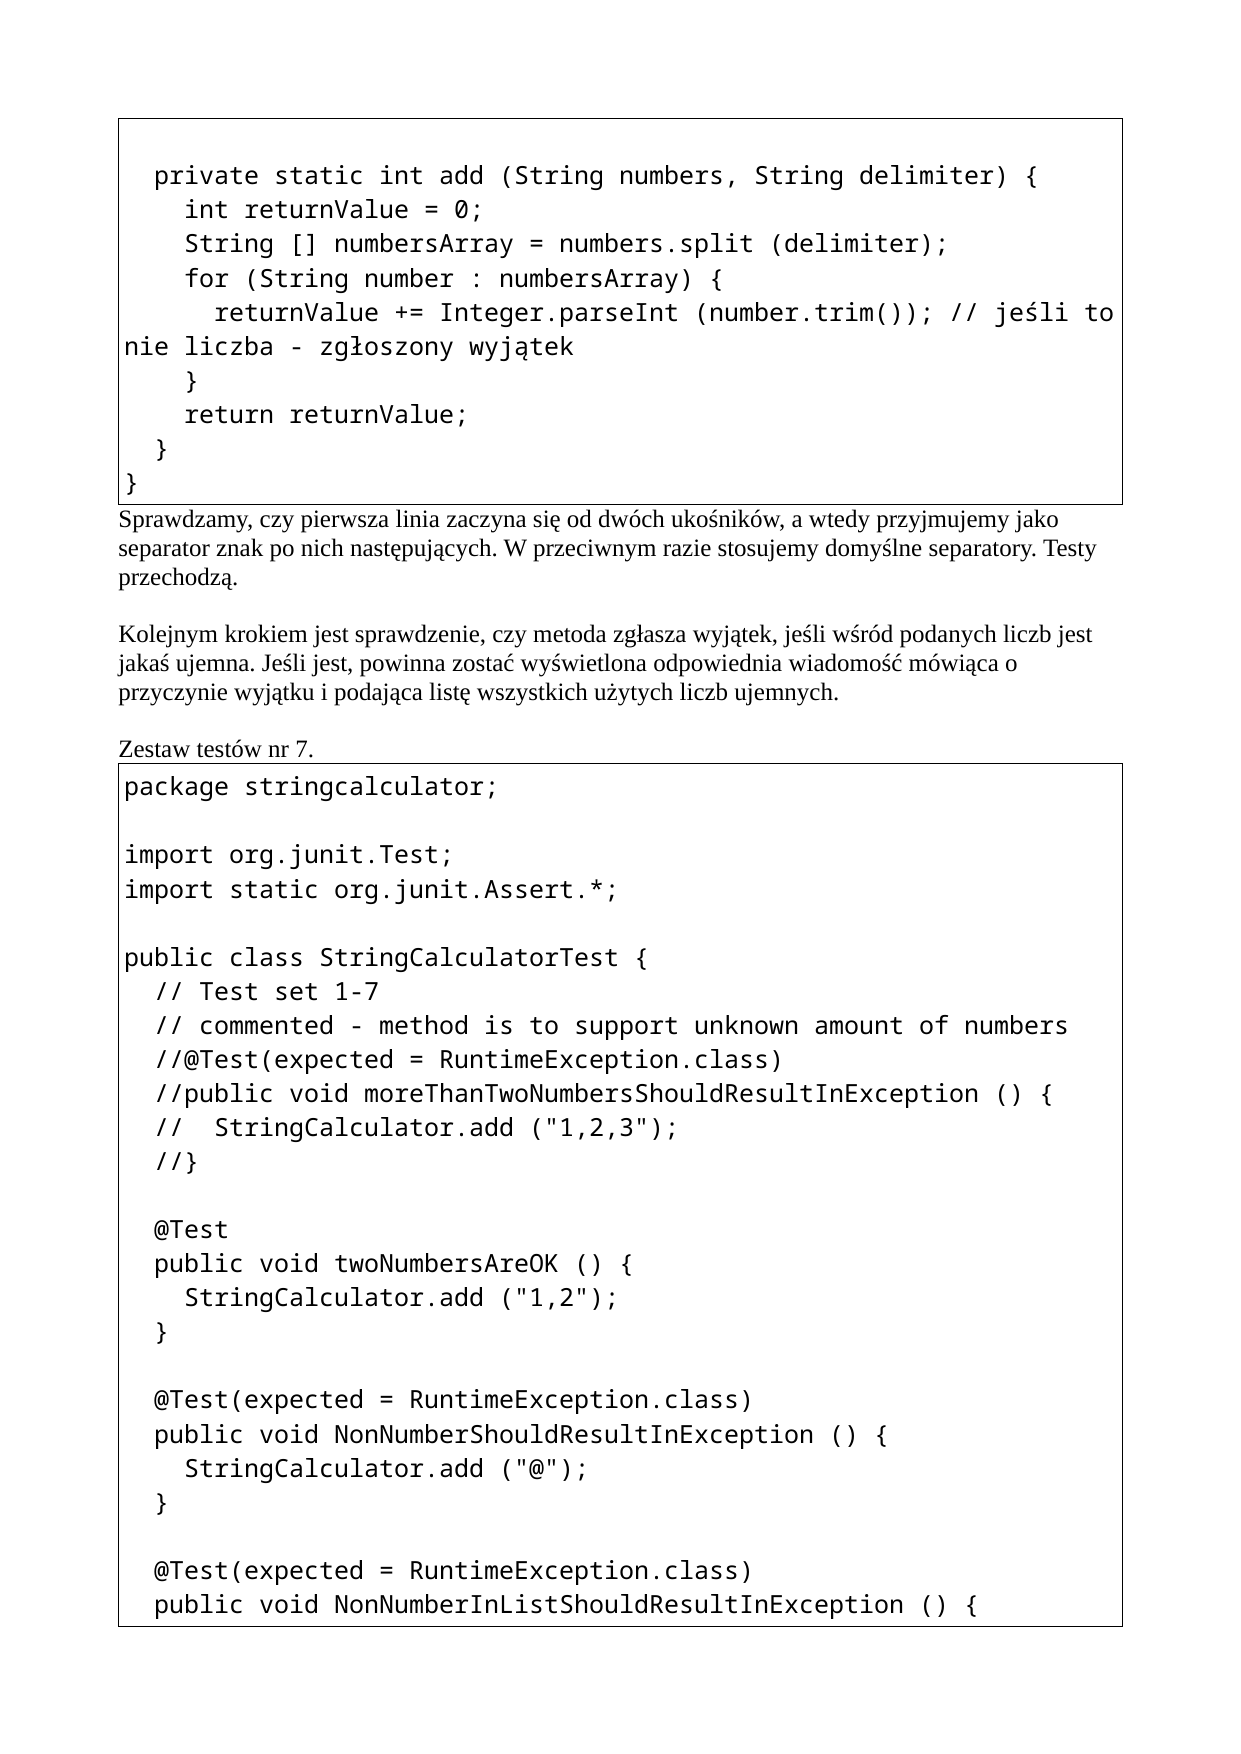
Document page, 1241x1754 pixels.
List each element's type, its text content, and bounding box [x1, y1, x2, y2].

text Sprawdzamy, czy pierwsza linia zaczyna się od dwóch ukośników, a wtedy przyjmujemy jako separator znak po nich następujących. W przeciwnym razie stosujemy domyślne separatory. Testy przechodzą. [118, 505, 1122, 591]
text Zestaw testów nr 7. [118, 734, 1122, 763]
table_header private static int add (String numbers, String delimiter) { int returnValue = 0; String [] numbersArray = numbers.split (delimiter); for (String number : numbersArray) { returnValue += Integer.parseInt (number.trim()); // jeśli to nie liczba - zgłoszony wyjątek } return returnValue; } } [119, 119, 1122, 504]
text Kolejnym krokiem jest sprawdzenie, czy metoda zgłasza wyjątek, jeśli wśród podanych liczb jest jakaś ujemna. Jeśli jest, powinna zostać wyświetlona odpowiednia wiadomość mówiąca o przyczynie wyjątku i podająca listę wszystkich użytych liczb ujemnych. [118, 619, 1122, 706]
table_header package stringcalculator; import org.junit.Test; import static org.junit.Assert.*; public class StringCalculatorTest { // Test set 1-7 // commented - method is to support unknown amount of numbers //@Test(expected = RuntimeException.class) //public void moreThanTwoNumbersShouldResultInException () { // StringCalculator.add ("1,2,3"); //} @Test public void twoNumbersAreOK () { StringCalculator.add ("1,2"); } @Test(expected = RuntimeException.class) public void NonNumberShouldResultInException () { StringCalculator.add ("@"); } @Test(expected = RuntimeException.class) public void NonNumberInListShouldResultInException () { [119, 764, 1122, 1626]
